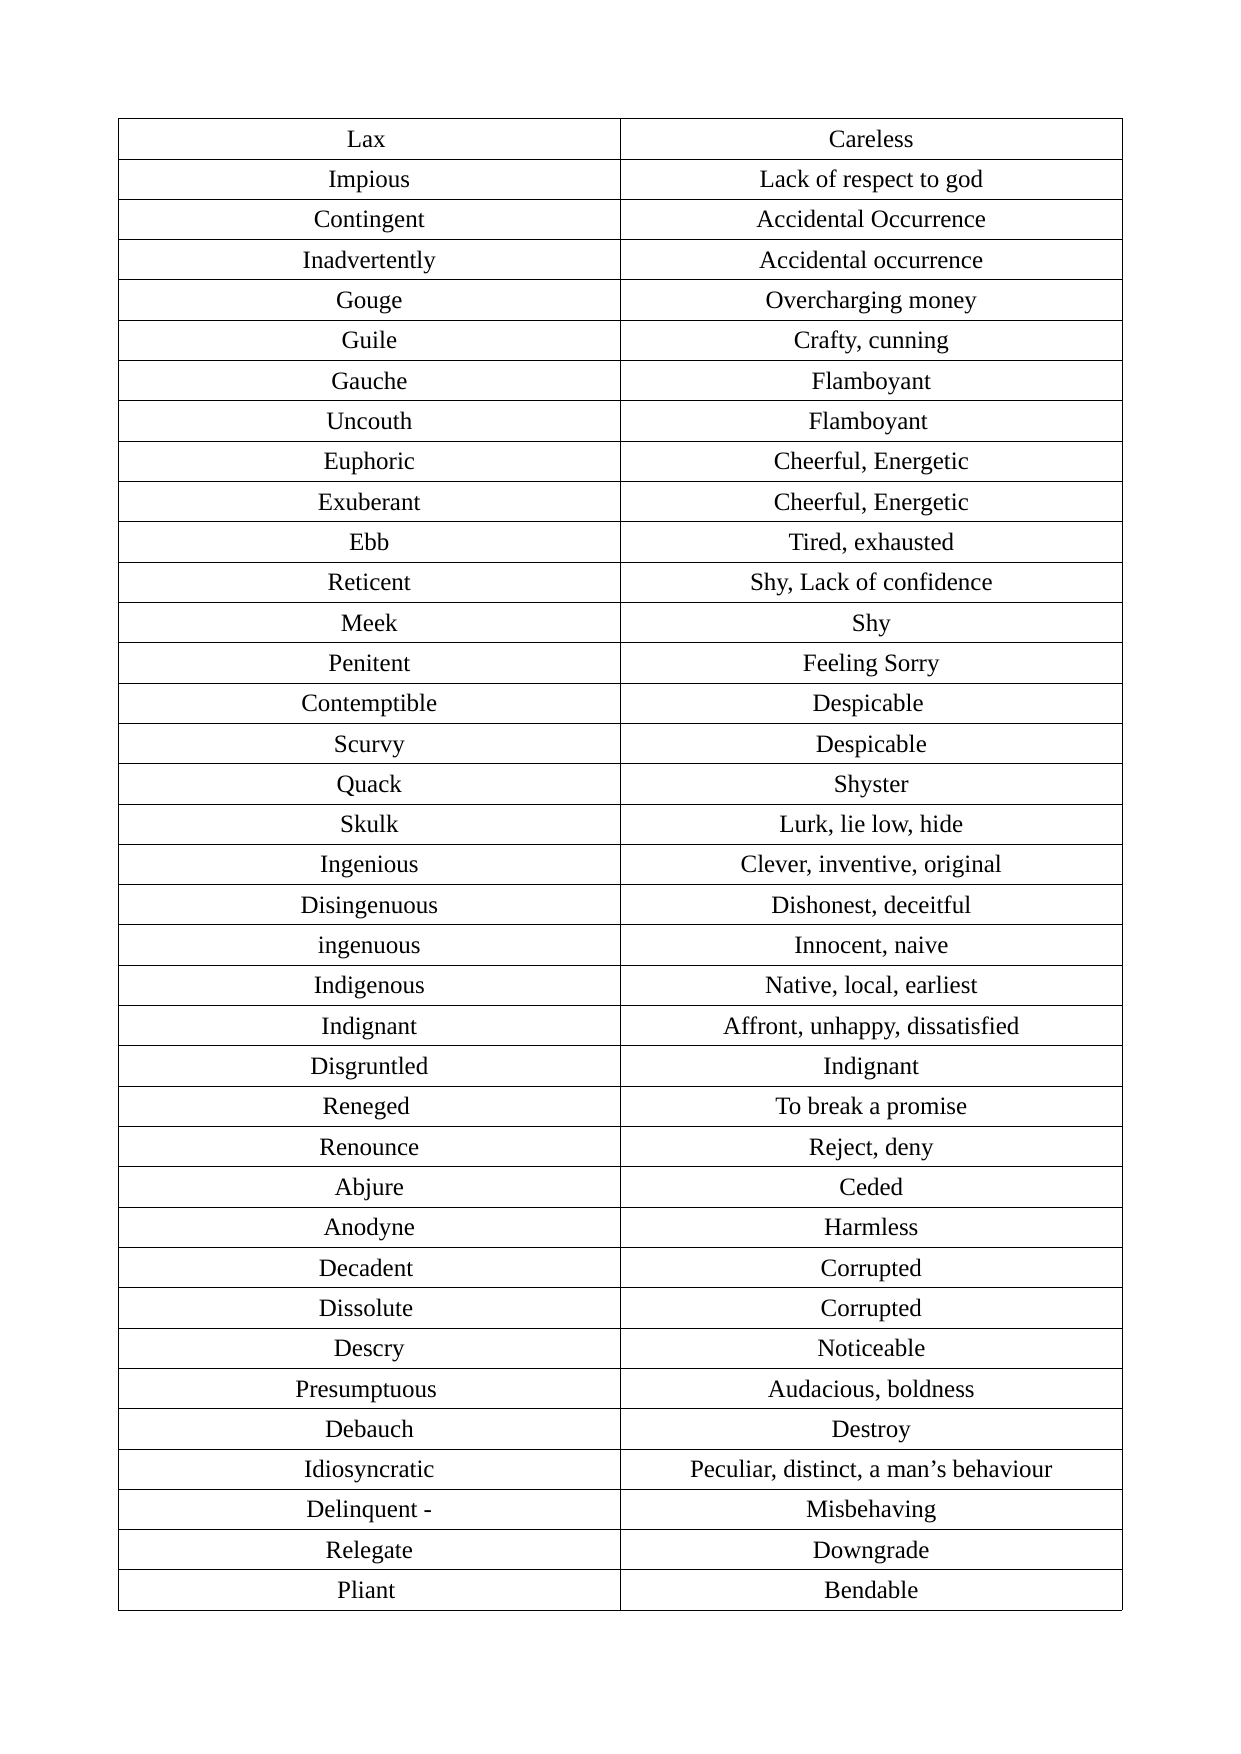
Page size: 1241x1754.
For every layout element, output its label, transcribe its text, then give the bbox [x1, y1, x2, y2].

table_cell To break a promise [621, 1087, 1122, 1126]
table_cell Euphoric [119, 442, 620, 481]
table_cell Lax [119, 119, 620, 158]
table_cell Flamboyant [621, 401, 1122, 441]
table_cell Anodyne [119, 1208, 620, 1247]
table_cell Despicable [621, 724, 1122, 763]
table_cell Quack [119, 764, 620, 803]
table_cell Lack of respect to god [621, 160, 1122, 199]
table_cell Indigenous [119, 966, 620, 1005]
table_cell Penitent [119, 643, 620, 682]
table_cell Indignant [621, 1046, 1122, 1086]
table_cell Corrupted [621, 1288, 1122, 1327]
table_cell Shy, Lack of confidence [621, 563, 1122, 602]
table_cell Native, local, earliest [621, 966, 1122, 1005]
table_cell Ebb [119, 522, 620, 562]
table_cell Peculiar, distinct, a man’s behaviour [621, 1450, 1122, 1489]
table_cell Reject, deny [621, 1127, 1122, 1166]
table_cell Accidental occurrence [621, 240, 1122, 279]
table_cell Contemptible [119, 684, 620, 723]
table_cell Harmless [621, 1208, 1122, 1247]
table_cell Overcharging money [621, 280, 1122, 320]
table_cell Shyster [621, 764, 1122, 803]
table_cell Downgrade [621, 1530, 1122, 1569]
table_cell Presumptuous [119, 1369, 620, 1408]
table_cell Tired, exhausted [621, 522, 1122, 562]
table_cell Careless [621, 119, 1122, 158]
table_cell Indignant [119, 1006, 620, 1045]
table_cell Pliant [119, 1570, 620, 1610]
table_cell Decadent [119, 1248, 620, 1287]
table_cell Ceded [621, 1167, 1122, 1207]
table_cell Exuberant [119, 482, 620, 521]
table_cell Skulk [119, 805, 620, 844]
table_cell Abjure [119, 1167, 620, 1207]
table_cell Guile [119, 321, 620, 360]
table_cell Dishonest, deceitful [621, 885, 1122, 924]
table_cell Dissolute [119, 1288, 620, 1327]
table_cell Despicable [621, 684, 1122, 723]
table_cell Accidental Occurrence [621, 200, 1122, 239]
table_cell Gauche [119, 361, 620, 400]
table_cell Scurvy [119, 724, 620, 763]
table_cell Inadvertently [119, 240, 620, 279]
table_cell Reticent [119, 563, 620, 602]
table_cell Ingenious [119, 845, 620, 884]
table_cell Delinquent - [119, 1490, 620, 1529]
table_cell Lurk, lie low, hide [621, 805, 1122, 844]
table_cell Clever, inventive, original [621, 845, 1122, 884]
table_cell ingenuous [119, 925, 620, 965]
table_cell Impious [119, 160, 620, 199]
table_cell Flamboyant [621, 361, 1122, 400]
table_cell Renounce [119, 1127, 620, 1166]
table_cell Meek [119, 603, 620, 642]
table_cell Uncouth [119, 401, 620, 441]
table_cell Bendable [621, 1570, 1122, 1610]
table_cell Corrupted [621, 1248, 1122, 1287]
table_cell Cheerful, Energetic [621, 482, 1122, 521]
table_cell Disingenuous [119, 885, 620, 924]
table_cell Misbehaving [621, 1490, 1122, 1529]
table_cell Audacious, boldness [621, 1369, 1122, 1408]
table_cell Disgruntled [119, 1046, 620, 1086]
table_cell Innocent, naive [621, 925, 1122, 965]
table_cell Noticeable [621, 1329, 1122, 1368]
table_cell Destroy [621, 1409, 1122, 1448]
table_cell Idiosyncratic [119, 1450, 620, 1489]
table_cell Gouge [119, 280, 620, 320]
table_cell Affront, unhappy, dissatisfied [621, 1006, 1122, 1045]
table_cell Descry [119, 1329, 620, 1368]
table_cell Reneged [119, 1087, 620, 1126]
table_cell Shy [621, 603, 1122, 642]
table_cell Contingent [119, 200, 620, 239]
table_cell Cheerful, Energetic [621, 442, 1122, 481]
table_cell Debauch [119, 1409, 620, 1448]
table_cell Feeling Sorry [621, 643, 1122, 682]
table_cell Crafty, cunning [621, 321, 1122, 360]
table_cell Relegate [119, 1530, 620, 1569]
